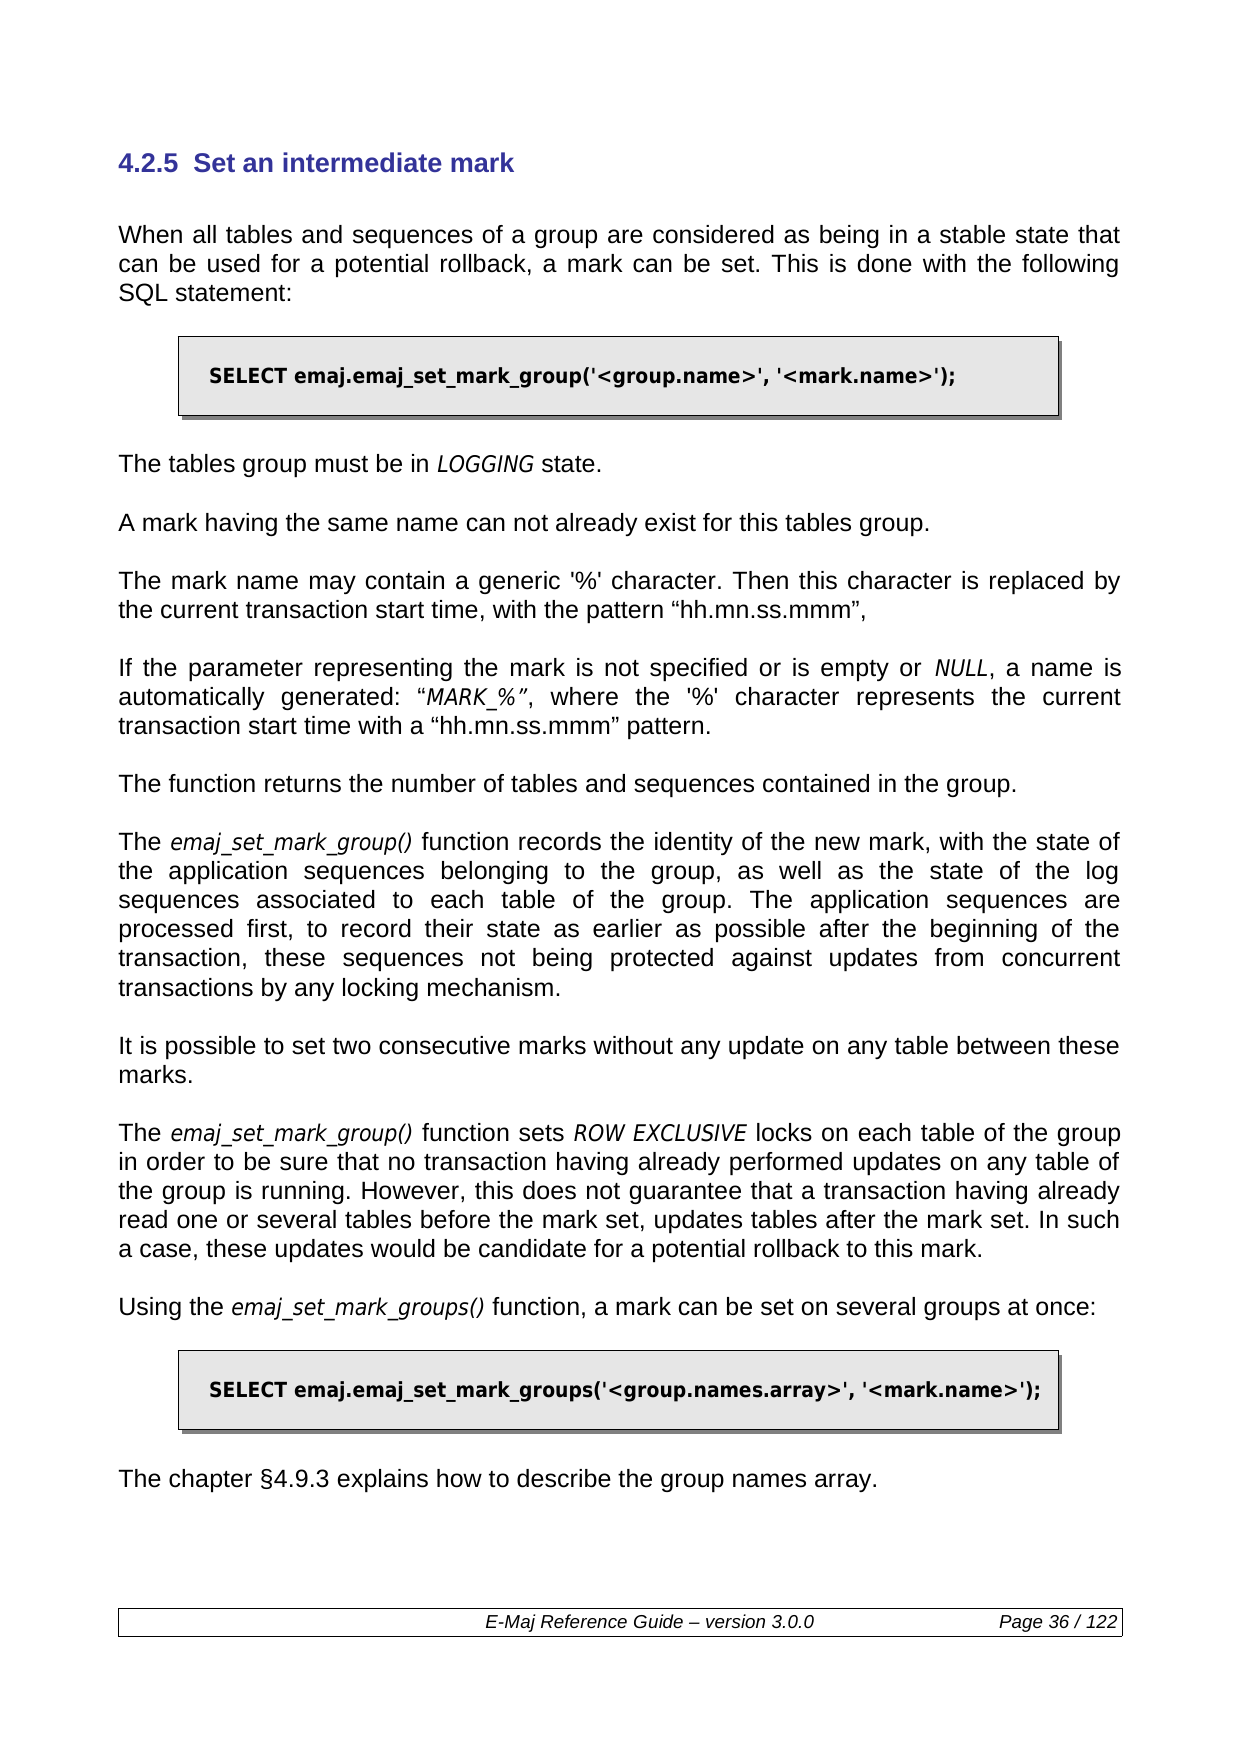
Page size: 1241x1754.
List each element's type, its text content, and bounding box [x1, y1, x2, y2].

text SELECT emaj.emaj_set_mark_groups('<group.names.array>', '<mark.name>'); [179, 1375, 1058, 1399]
text When all tables and sequences of a group are considered as being in a stable state that can be used for a potential rollback, a mark can be set. This is done with the following SQL statement: [118, 220, 1122, 307]
text The emaj_set_mark_group() function records the identity of the new mark, with the state of the application sequences belonging to the group, as well as the state of the log sequences associated to each table of the group. The application sequences are processed first, to record their state as earlier as possible after the beginning of the transaction, these sequences not being protected against updates from concurrent transactions by any locking mechanism. [118, 827, 1122, 1001]
text Using the emaj_set_mark_groups() function, a mark can be set on several groups at once: [118, 1292, 1122, 1321]
text The emaj_set_mark_group() function sets ROW EXCLUSIVE locks on each table of the group in order to be sure that no transaction having already performed updates on any table of the group is running. However, this does not guarantee that a transaction having already read one or several tables before the mark set, updates tables after the mark set. In such a case, these updates would be candidate for a potential rollback to this mark. [118, 1118, 1122, 1263]
text The tables group must be in LOGGING state. [118, 449, 1122, 478]
text The chapter §4.9.3 explains how to describe the group names array. [118, 1463, 1122, 1492]
text The mark name may contain a generic '%' character. Then this character is replaced by the current transaction start time, with the pattern “hh.mn.ss.mmm”, [118, 566, 1122, 624]
text If the parameter representing the mark is not specified or is empty or NULL, a name is automatically generated: “MARK_%”, where the '%' character represents the current transaction start time with a “hh.mn.ss.mmm” pattern. [118, 653, 1122, 740]
text It is possible to set two consecutive marks without any update on any table between these marks. [118, 1031, 1122, 1089]
text The function returns the number of tables and sequences contained in the group. [118, 769, 1122, 798]
text SELECT emaj.emaj_set_mark_group('<group.name>', '<mark.name>'); [179, 361, 1058, 385]
text A mark having the same name can not already exist for this tables group. [118, 507, 1122, 536]
subtitle Set an intermediate mark [118, 147, 1122, 178]
